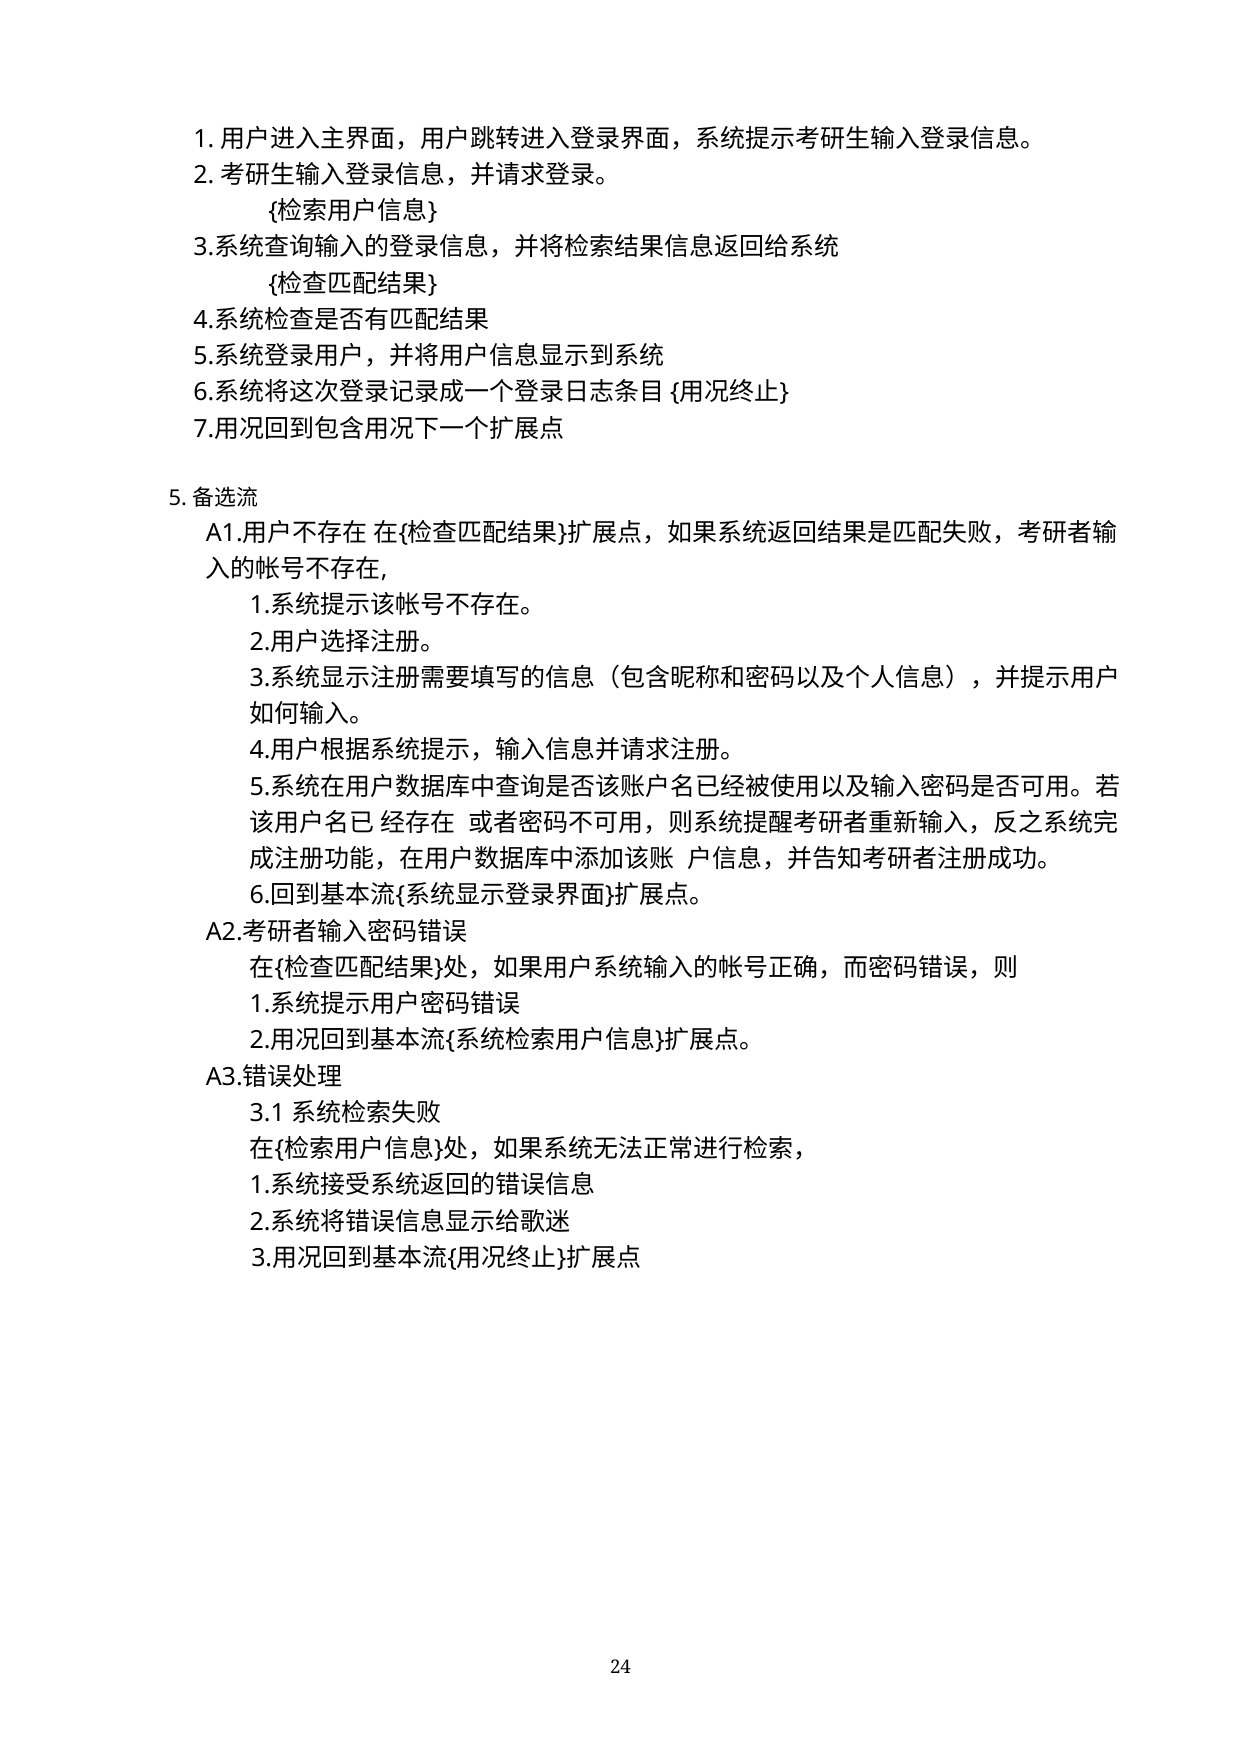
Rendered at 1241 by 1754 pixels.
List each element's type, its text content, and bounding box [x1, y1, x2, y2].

text 3.1 系统检索失败 [118, 1092, 1122, 1129]
text 7.用况回到包含用况下一个扩展点 [118, 408, 1122, 444]
text 4.用户根据系统提示，输入信息并请求注册。 [118, 730, 1122, 766]
text 2.用况回到基本流{系统检索用户信息}扩展点。 [118, 1020, 1122, 1056]
text 5.系统登录用户，并将用户信息显示到系统 [118, 336, 1122, 372]
text A2.考研者输入密码错误 [118, 911, 1122, 947]
text 5. 备选流 [118, 478, 1122, 512]
text {检索用户信息} [193, 191, 1122, 227]
text 6.系统将这次登录记录成一个登录日志条目 {用况终止} [118, 372, 1122, 408]
text 6.回到基本流{系统显示登录界面}扩展点。 [118, 875, 1122, 911]
text 1. 用户进入主界面，用户跳转进入登录界面，系统提示考研生输入登录信息。 [118, 118, 1122, 154]
text 在{检查匹配结果}处，如果用户系统输入的帐号正确，而密码错误，则 [118, 947, 1122, 984]
text 2. 考研生输入登录信息，并请求登录。 [118, 154, 1122, 191]
text 2.系统将错误信息显示给歌迷 [118, 1201, 1122, 1237]
text 在{检索用户信息}处，如果系统无法正常进行检索， [118, 1129, 1122, 1165]
text 2.用户选择注册。 [118, 621, 1122, 657]
text A1.用户不存在 在{检查匹配结果}扩展点，如果系统返回结果是匹配失败，考研者输 入的帐号不存在, [118, 512, 1122, 585]
text 3.用况回到基本流{用况终止}扩展点 [118, 1237, 1122, 1274]
text 1.系统提示该帐号不存在。 [118, 585, 1122, 621]
text {检查匹配结果} [193, 263, 1122, 299]
text 1.系统接受系统返回的错误信息 [118, 1165, 1122, 1201]
text 3.系统显示注册需要填写的信息（包含昵称和密码以及个人信息），并提示用户 如何输入。 [118, 657, 1122, 730]
text A3.错误处理 [118, 1056, 1122, 1092]
text 5.系统在用户数据库中查询是否该账户名已经被使用以及输入密码是否可用。若 该用户名已 经存在 或者密码不可用，则系统提醒考研者重新输入，反之系统完 成注册功能，在用户数据库中添加该账 户信息，并告知考研者注册成功。 [118, 766, 1122, 875]
text 4.系统检查是否有匹配结果 [118, 299, 1122, 336]
text 1.系统提示用户密码错误 [118, 984, 1122, 1020]
text 3.系统查询输入的登录信息，并将检索结果信息返回给系统 [118, 227, 1122, 263]
